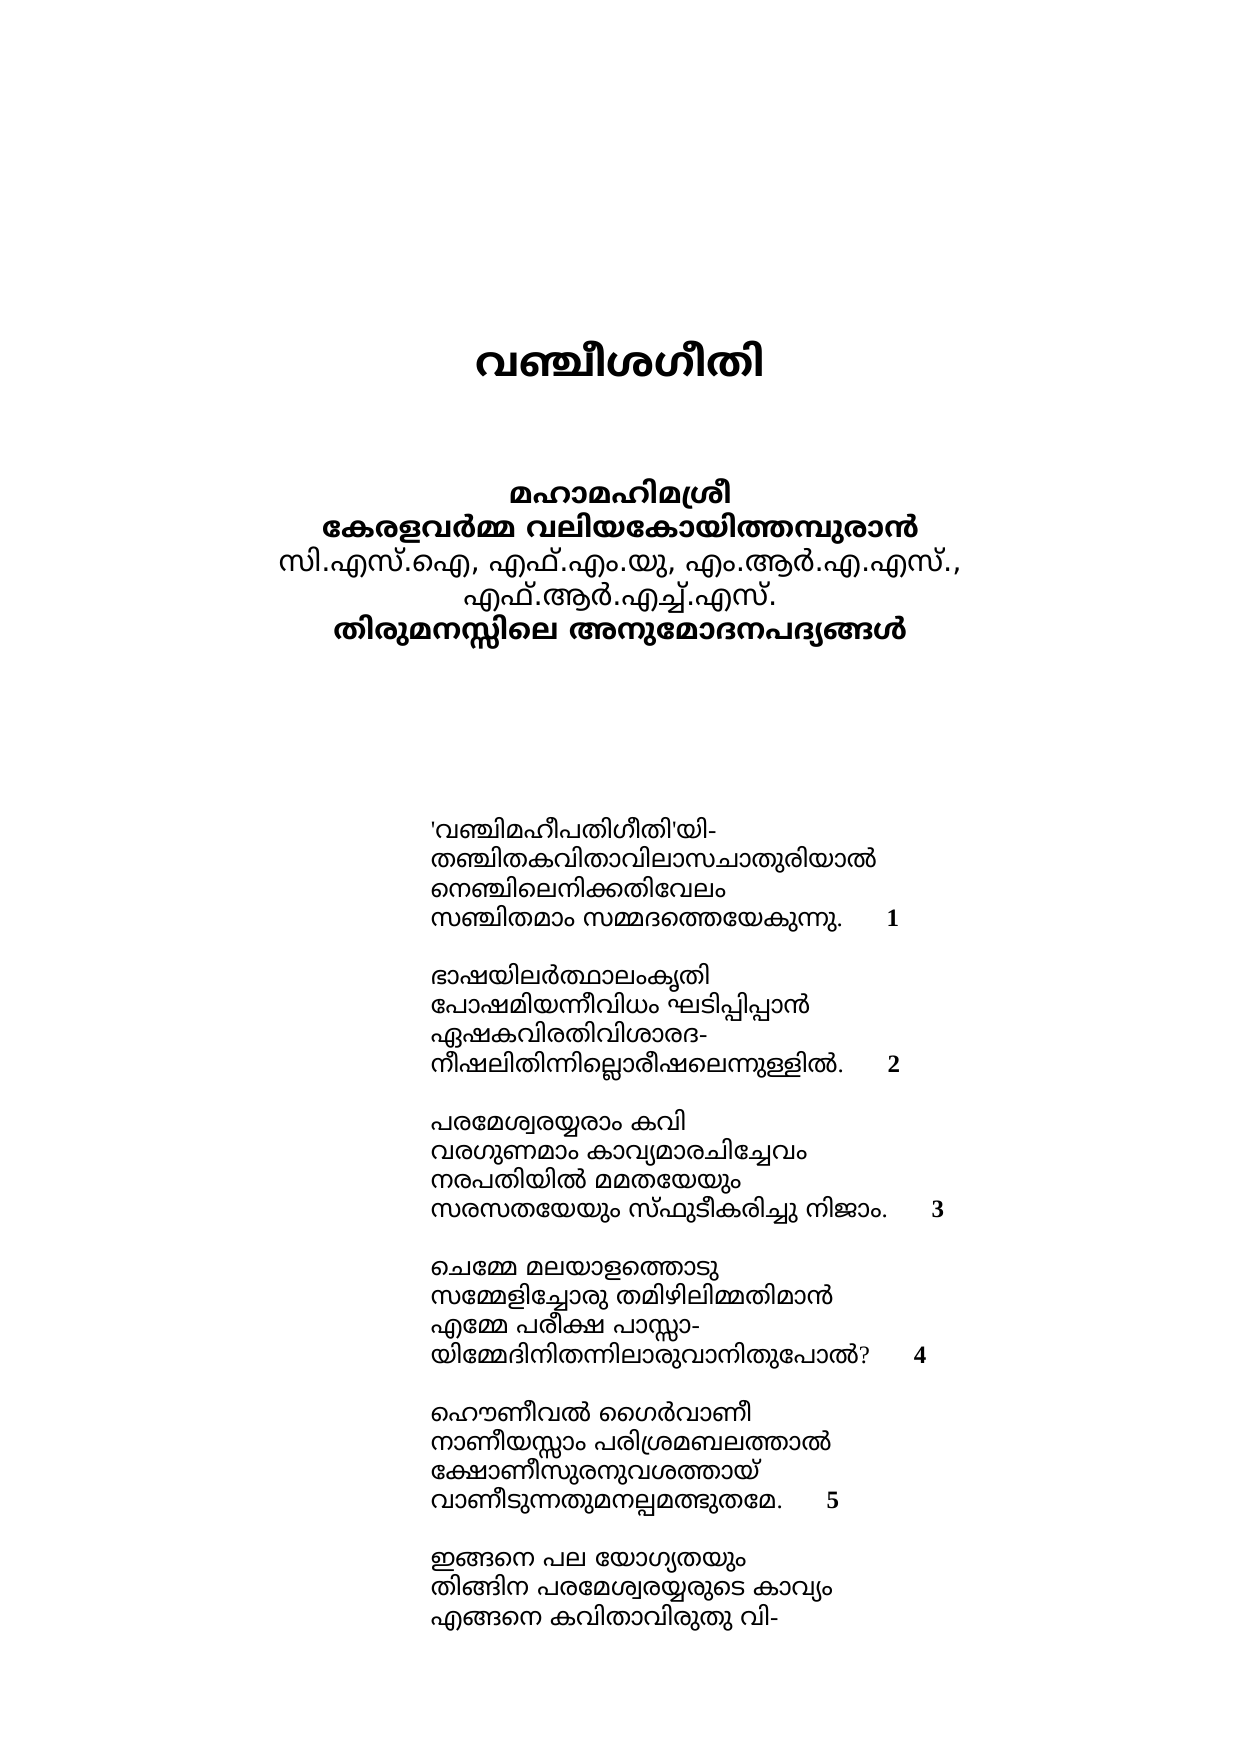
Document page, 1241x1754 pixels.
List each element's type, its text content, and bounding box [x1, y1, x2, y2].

subtitle വഞ്ചീശഗീതി [118, 337, 1122, 386]
text 'വഞ്ചിമഹീപതിഗീതി'യി- തഞ്ചിതകവിതാവിലാസചാതുരിയാൽ നെഞ്ചിലെനിക്കതിവേലം സഞ്ചിതമാം സമ്മദത്തെയേകുന്നു. 1 ഭാഷയിലർത്ഥാലംകൃതി പോഷമിയന്നീവിധം ഘടിപ്പിപ്പാൻ ഏഷകവിരതിവിശാരദ- നീഷലിതിന്നില്ലൊരീഷലെന്നുള്ളിൽ. 2 പരമേശ്വരയ്യരാം കവി വരഗുണമാം കാവ്യമാരചിച്ചേവം നരപതിയിൽ മമതയേയും സരസതയേയും സ്ഫുടീകരിച്ചു നിജാം. 3 ചെമ്മേ മലയാളത്തൊടു സമ്മേളിച്ചോരു തമിഴിലിമ്മതിമാൻ എമ്മേ പരീക്ഷ പാസ്സാ- യിമ്മേദിനിതന്നിലാരുവാനിതുപോൽ? 4 ഹൌണീവൽ ഗൈർവാണീ നാണീയസ്സാം പരിശ്രമബലത്താൽ ക്ഷോണീസുരനുവശത്തായ് വാണീടുന്നതുമനല്പമത്ഭുതമേ. 5 ഇങ്ങനെ പല യോഗ്യതയും തിങ്ങിന പരമേശ്വരയ്യരുടെ കാവ്യം എങ്ങനെ കവിതാവിരുതു വി- [431, 787, 1122, 1631]
text മഹാമഹിമശ്രീ കേരളവർമ്മ വലിയകോയിത്തമ്പുരാൻ സി.എസ്.ഐ, എഫ്.എം.യു, എം.ആർ.എ.എസ്., എഫ്.ആർ.എച്ച്.എസ്. തിരുമനസ്സിലെ അനുമോദനപദ്യങ്ങൾ [118, 476, 1122, 646]
